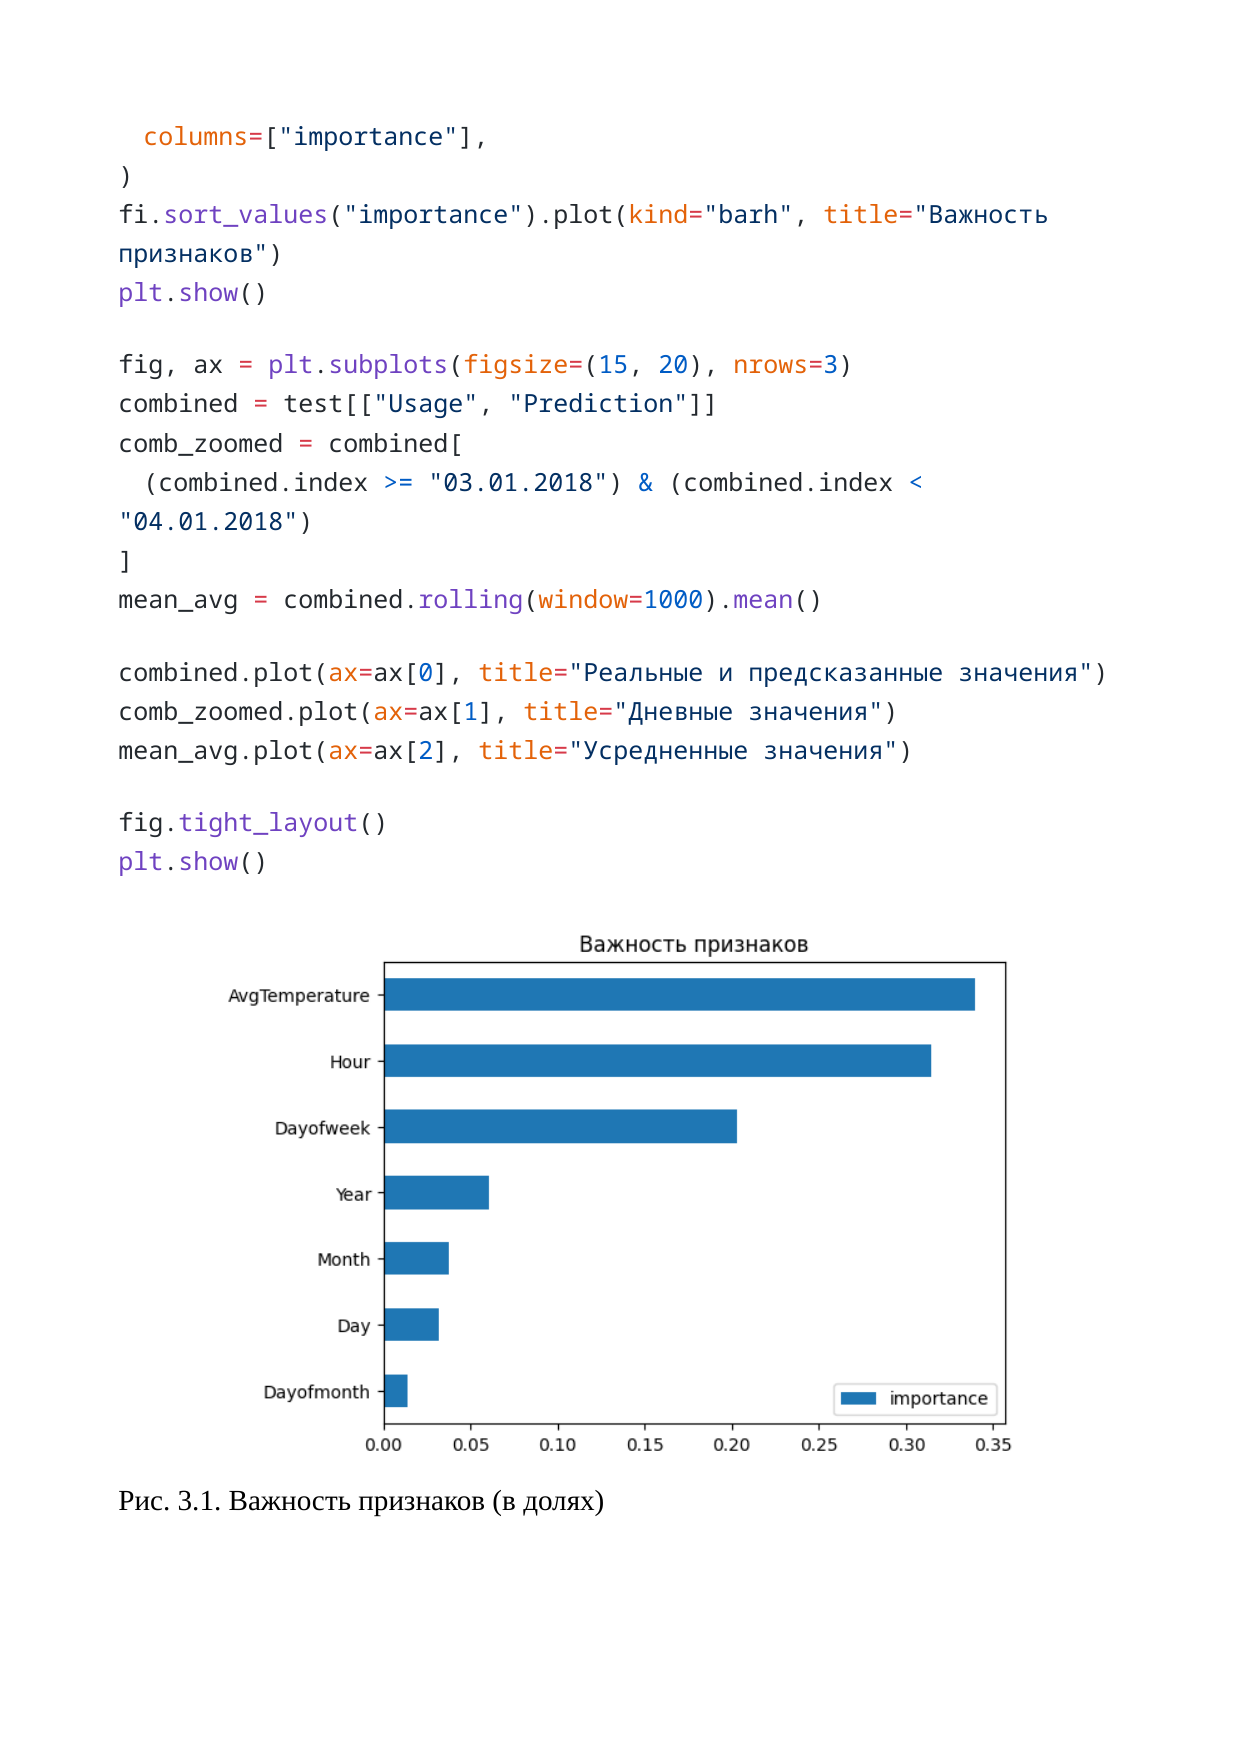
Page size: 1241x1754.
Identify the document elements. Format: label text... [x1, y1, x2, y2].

text combined = test[["Usage", "Prediction"]] [118, 386, 1122, 420]
text columns=["importance"], [118, 118, 1122, 152]
text plt.show() [118, 844, 1122, 878]
text comb_zoomed = combined[ [118, 425, 1122, 459]
text comb_zoomed.plot(ax=ax[1], title="Дневные значения") [118, 693, 1122, 727]
picture [217, 922, 1024, 1466]
text mean_avg.plot(ax=ax[2], title="Усредненные значения") [118, 732, 1122, 767]
text fig.tight_layout() [118, 805, 1122, 839]
text plt.show() [118, 275, 1122, 309]
text Рис. 3.1. Важность признаков (в долях) [118, 922, 1122, 1516]
text mean_avg = combined.rolling(window=1000).mean() [118, 582, 1122, 616]
text ) [118, 157, 1122, 191]
text fi.sort_values("importance").plot(kind="barh", title="Важность признаков") [118, 196, 1122, 270]
text ] [118, 543, 1122, 577]
text combined.plot(ax=ax[0], title="Реальные и предсказанные значения") [118, 654, 1122, 688]
text (combined.index >= "03.01.2018") & (combined.index < "04.01.2018") [118, 464, 1122, 538]
text fig, ax = plt.subplots(figsize=(15, 20), nrows=3) [118, 347, 1122, 381]
